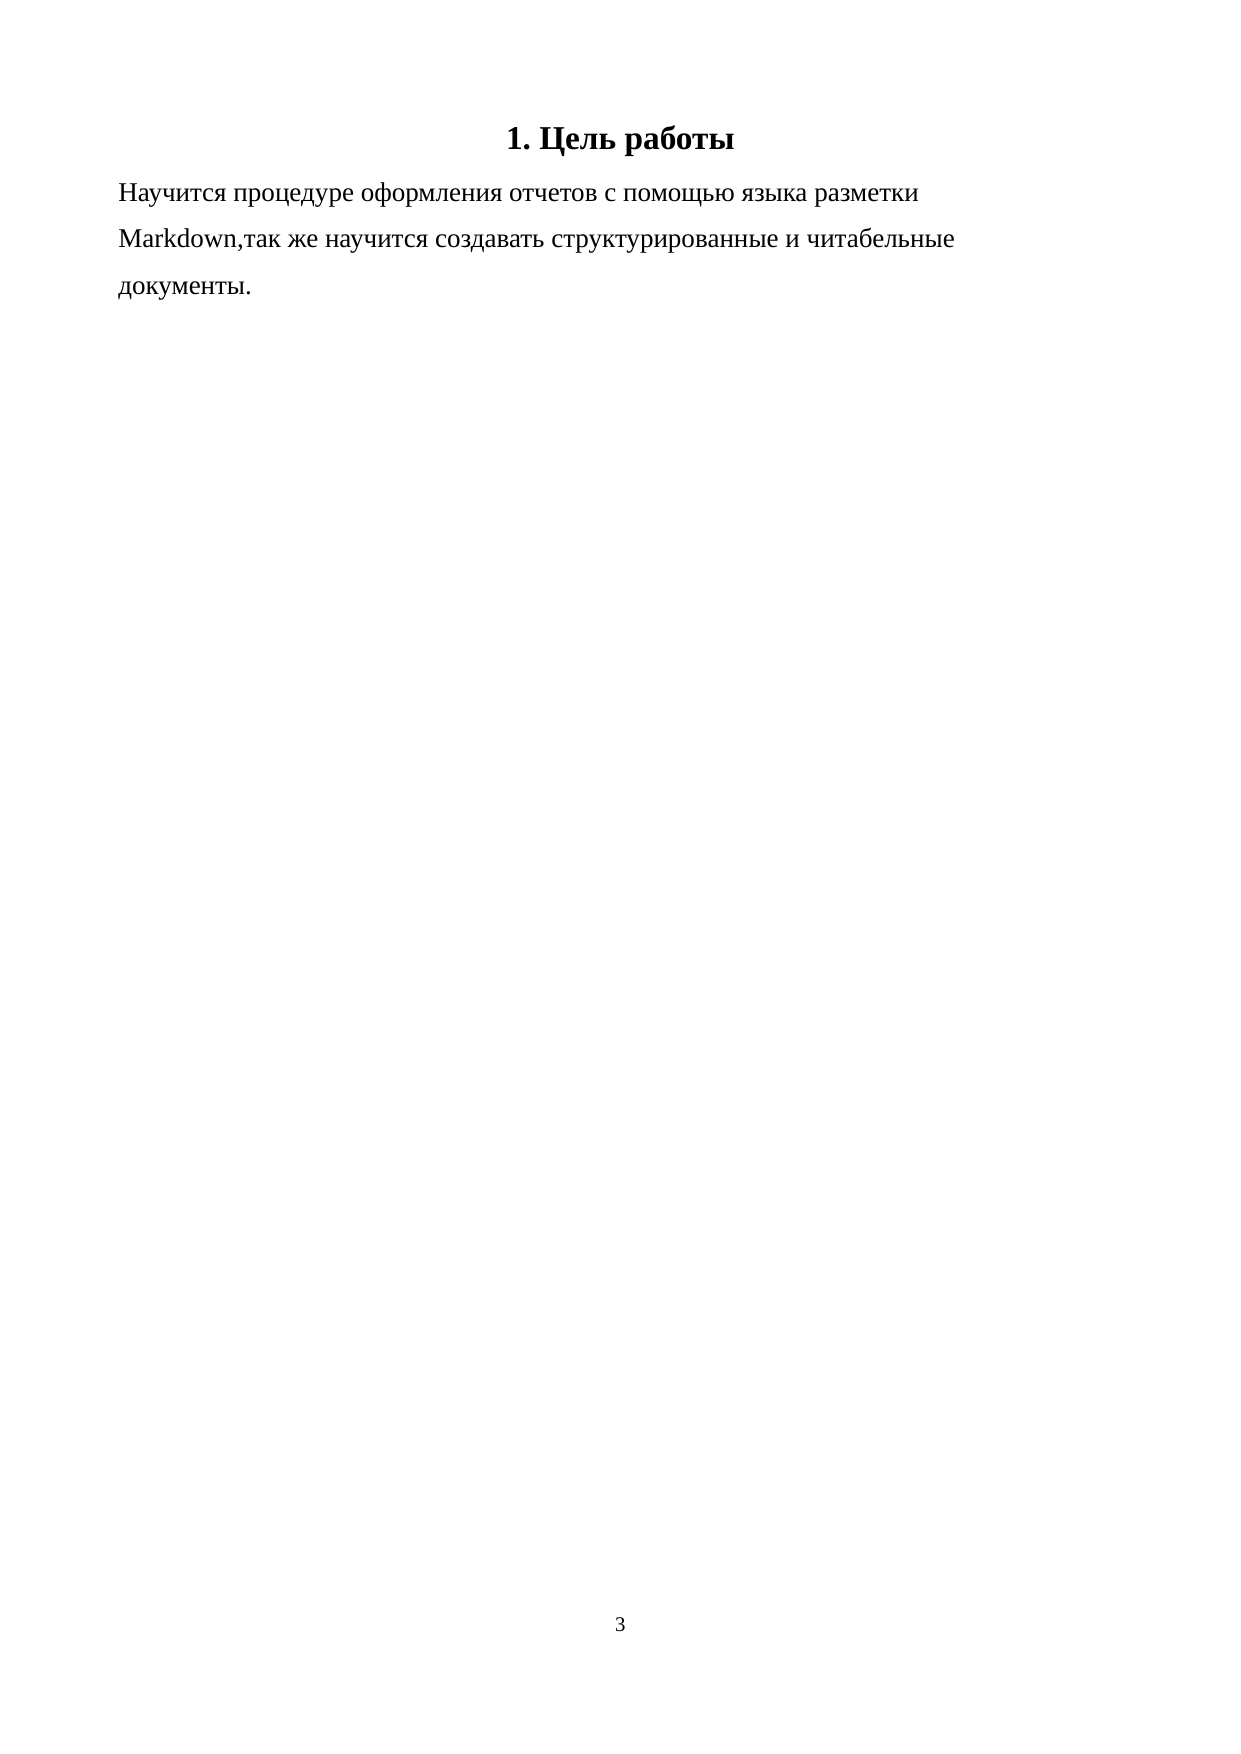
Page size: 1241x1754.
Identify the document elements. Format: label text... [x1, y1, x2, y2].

text Научится процедуре оформления отчетов с помощью языка разметки [118, 176, 1122, 207]
text документы. [118, 269, 1122, 300]
text 1. Цель работы [118, 118, 1122, 156]
text Markdown,так же научится создавать структурированные и читабельные [118, 222, 1122, 253]
